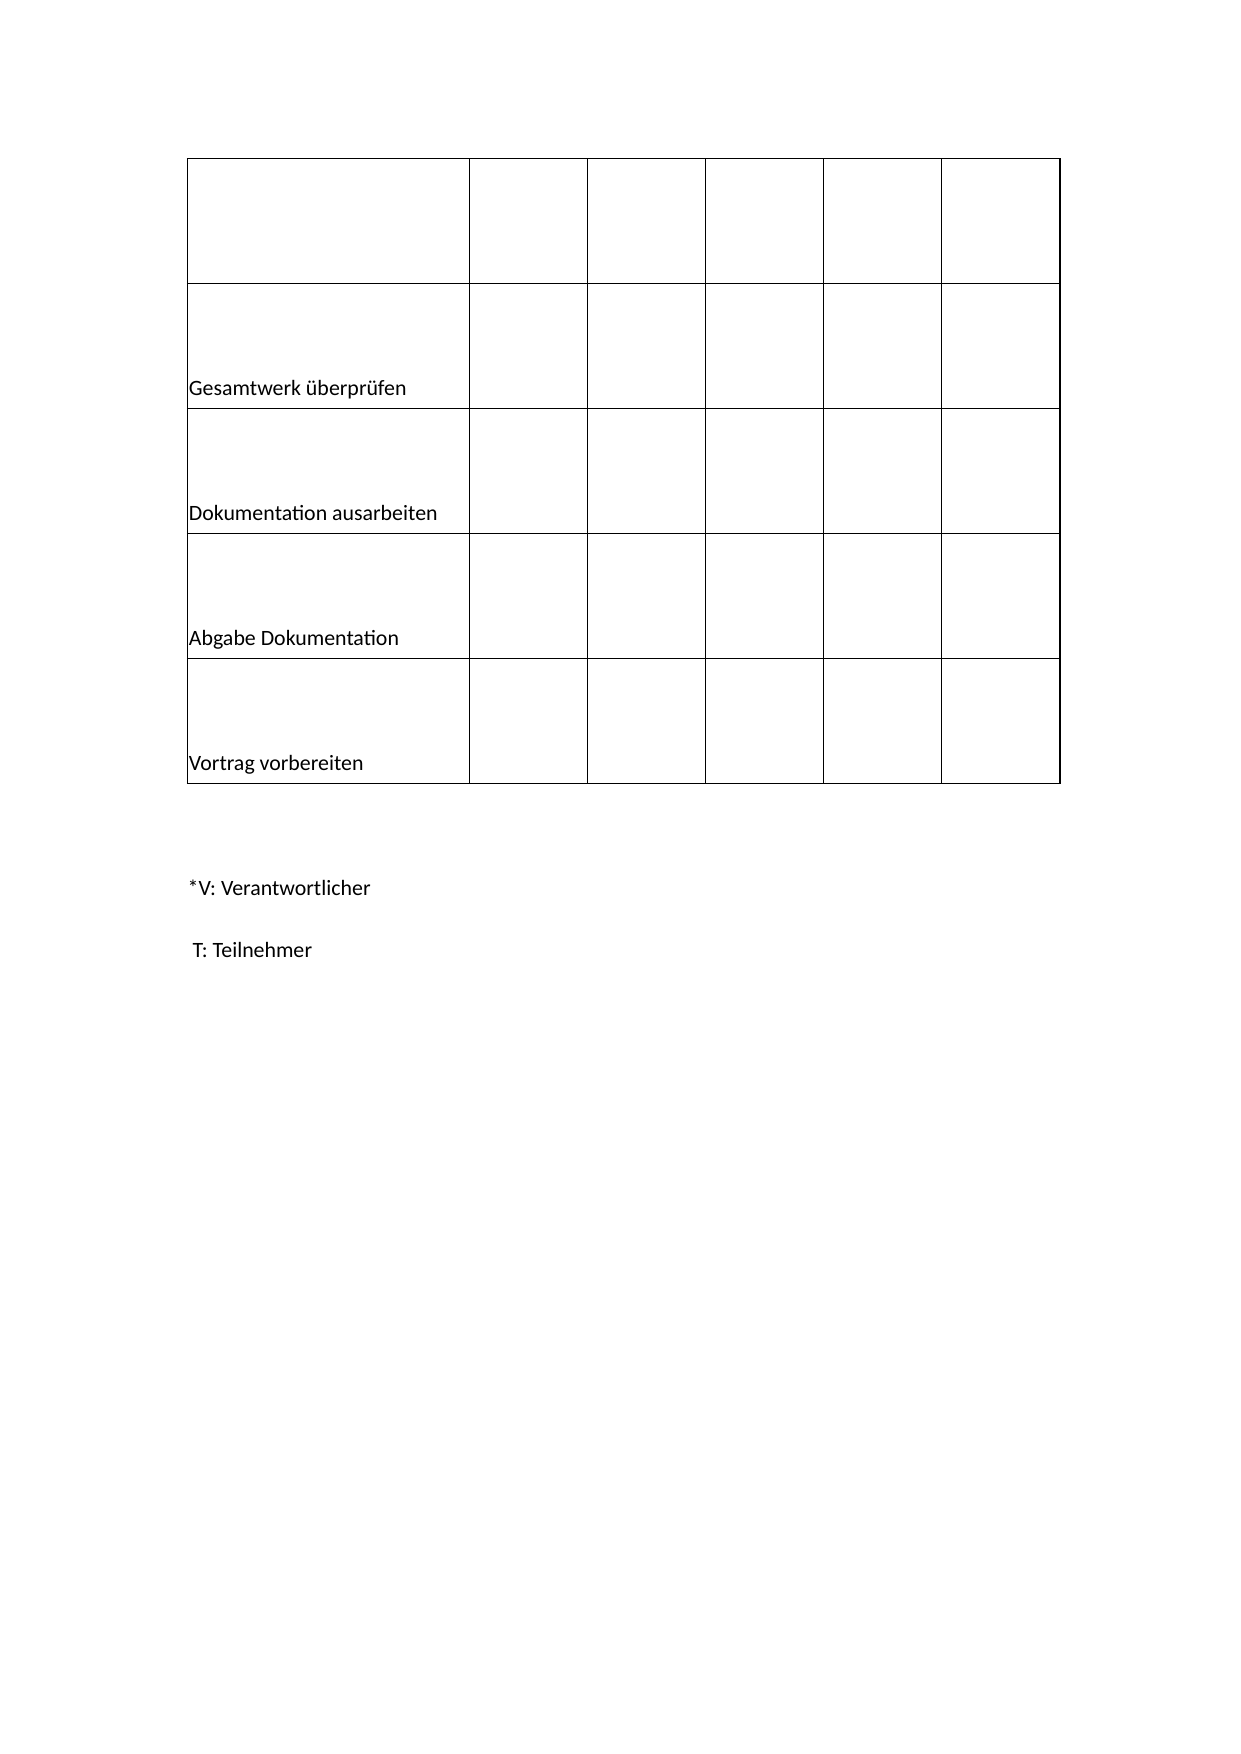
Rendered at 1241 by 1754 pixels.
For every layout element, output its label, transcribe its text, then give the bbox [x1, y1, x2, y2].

table_cell [588, 534, 705, 658]
table_cell [588, 659, 705, 783]
table_cell [470, 534, 587, 658]
table_cell [824, 409, 941, 533]
table_cell [824, 534, 941, 658]
table_cell [706, 409, 823, 533]
table_cell [824, 284, 941, 408]
table_cell [942, 409, 1059, 533]
table_cell [588, 284, 705, 408]
table_cell [188, 159, 469, 283]
table_cell [942, 659, 1059, 783]
table_cell [470, 159, 587, 283]
text *V: Verantwortlicher [187, 846, 1053, 908]
table_cell [588, 409, 705, 533]
table_cell Vortrag vorbereiten [188, 659, 469, 783]
text T: Teilnehmer [187, 908, 1053, 971]
table_cell [942, 284, 1059, 408]
table_cell [942, 534, 1059, 658]
table_cell [706, 659, 823, 783]
table_cell [824, 159, 941, 283]
table_cell [706, 534, 823, 658]
table_cell Abgabe Dokumentation [188, 534, 469, 658]
table_cell [470, 409, 587, 533]
table_cell [942, 159, 1059, 283]
table_cell [706, 159, 823, 283]
table_cell Gesamtwerk überprüfen [188, 284, 469, 408]
table_cell Dokumentation ausarbeiten [188, 409, 469, 533]
table_cell [470, 659, 587, 783]
table_cell [706, 284, 823, 408]
table_cell [470, 284, 587, 408]
table_cell [588, 159, 705, 283]
table_cell [824, 659, 941, 783]
